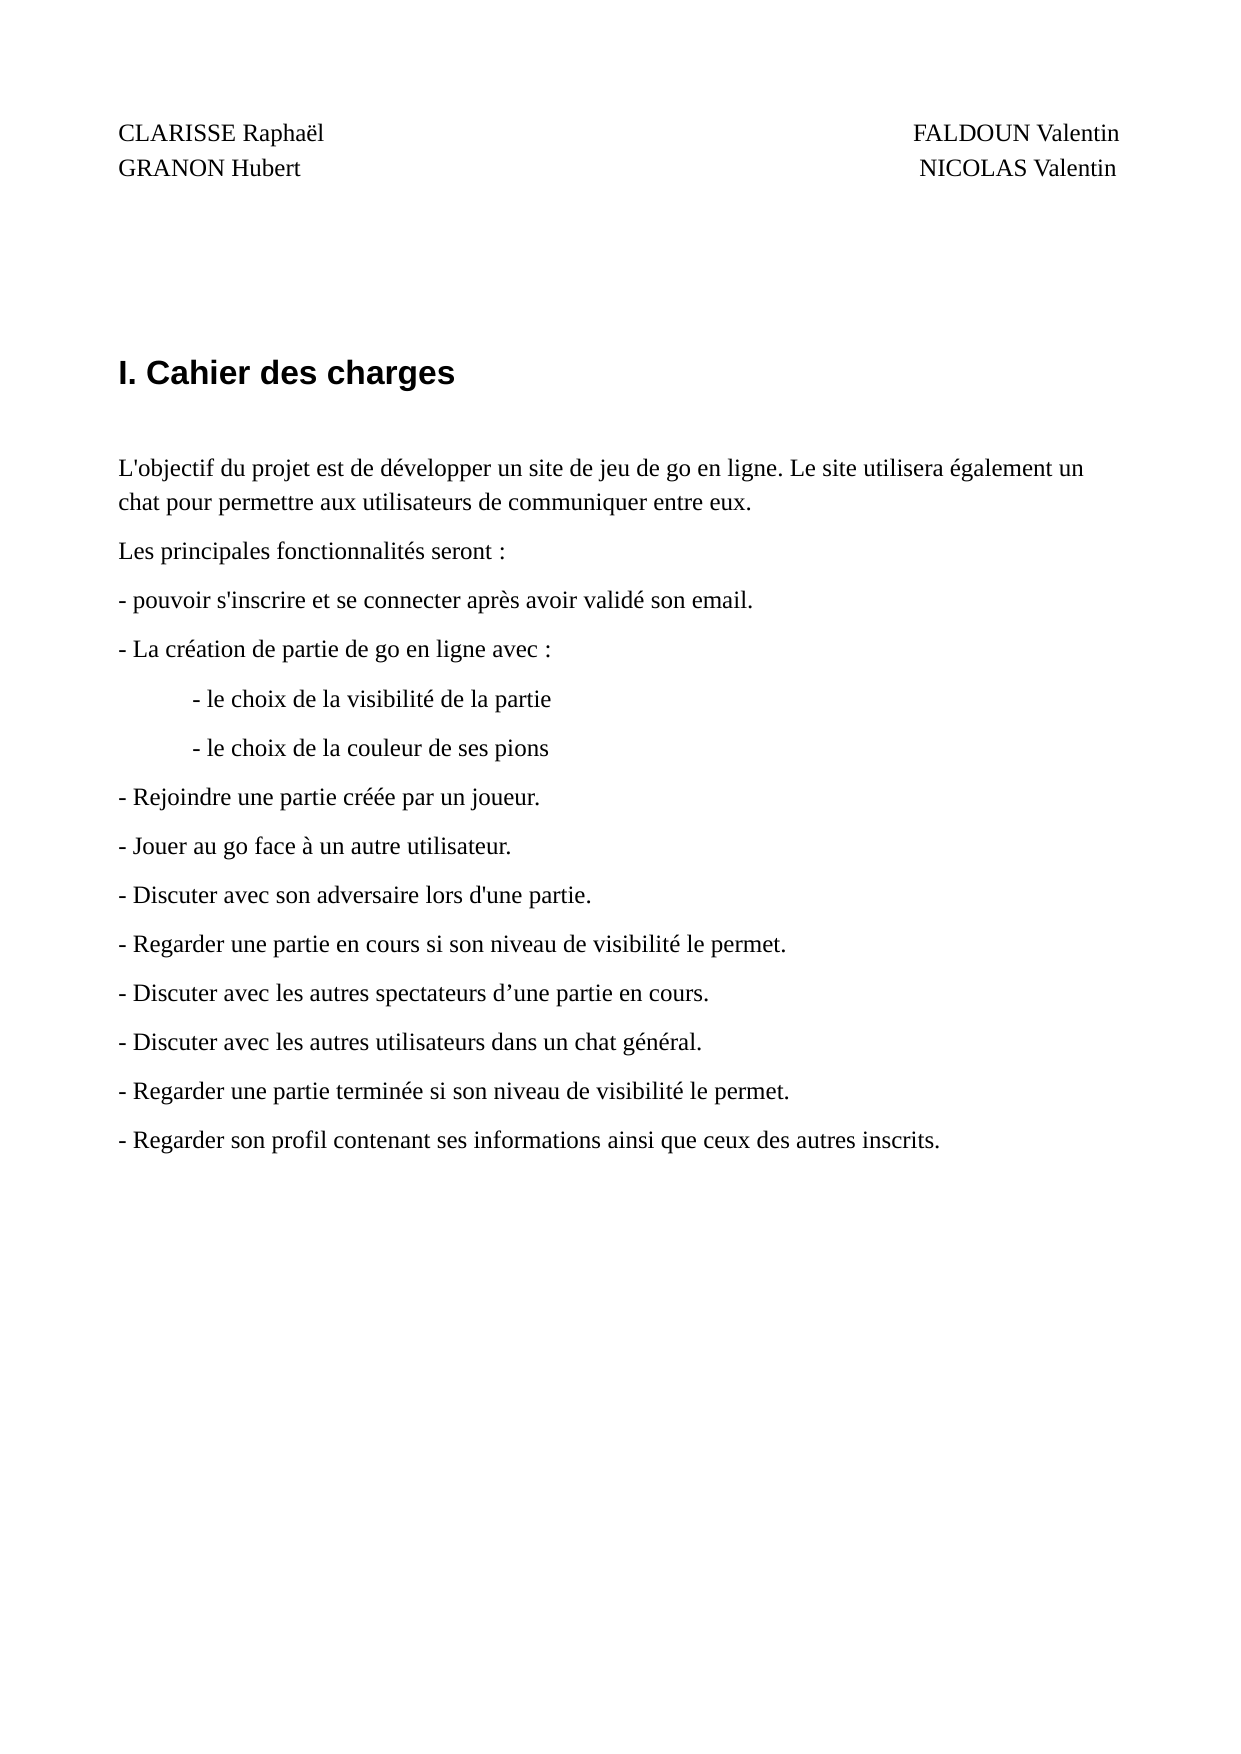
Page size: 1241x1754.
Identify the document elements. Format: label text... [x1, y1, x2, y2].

text - Discuter avec les autres spectateurs d’une partie en cours. [118, 978, 1122, 1007]
text - Regarder une partie en cours si son niveau de visibilité le permet. [118, 929, 1122, 958]
text - Regarder une partie terminée si son niveau de visibilité le permet. [118, 1076, 1122, 1105]
text - pouvoir s'inscrire et se connecter après avoir validé son email. [118, 586, 1122, 614]
text - Jouer au go face à un autre utilisateur. [118, 831, 1122, 859]
text Les principales fonctionnalités seront : [118, 536, 1122, 565]
text - Regarder son profil contenant ses informations ainsi que ceux des autres inscrits. [118, 1125, 1122, 1154]
text - La création de partie de go en ligne avec : [118, 634, 1122, 663]
text - Rejoindre une partie créée par un joueur. [118, 782, 1122, 811]
text L'objectif du projet est de développer un site de jeu de go en ligne. Le site utilisera également un chat pour permettre aux utilisateurs de communiquer entre eux. [118, 453, 1122, 516]
text - le choix de la visibilité de la partie [118, 684, 1122, 712]
subtitle I. Cahier des charges [118, 353, 1122, 391]
text - le choix de la couleur de ses pions [118, 733, 1122, 761]
text - Discuter avec les autres utilisateurs dans un chat général. [118, 1027, 1122, 1056]
text - Discuter avec son adversaire lors d'une partie. [118, 880, 1122, 909]
